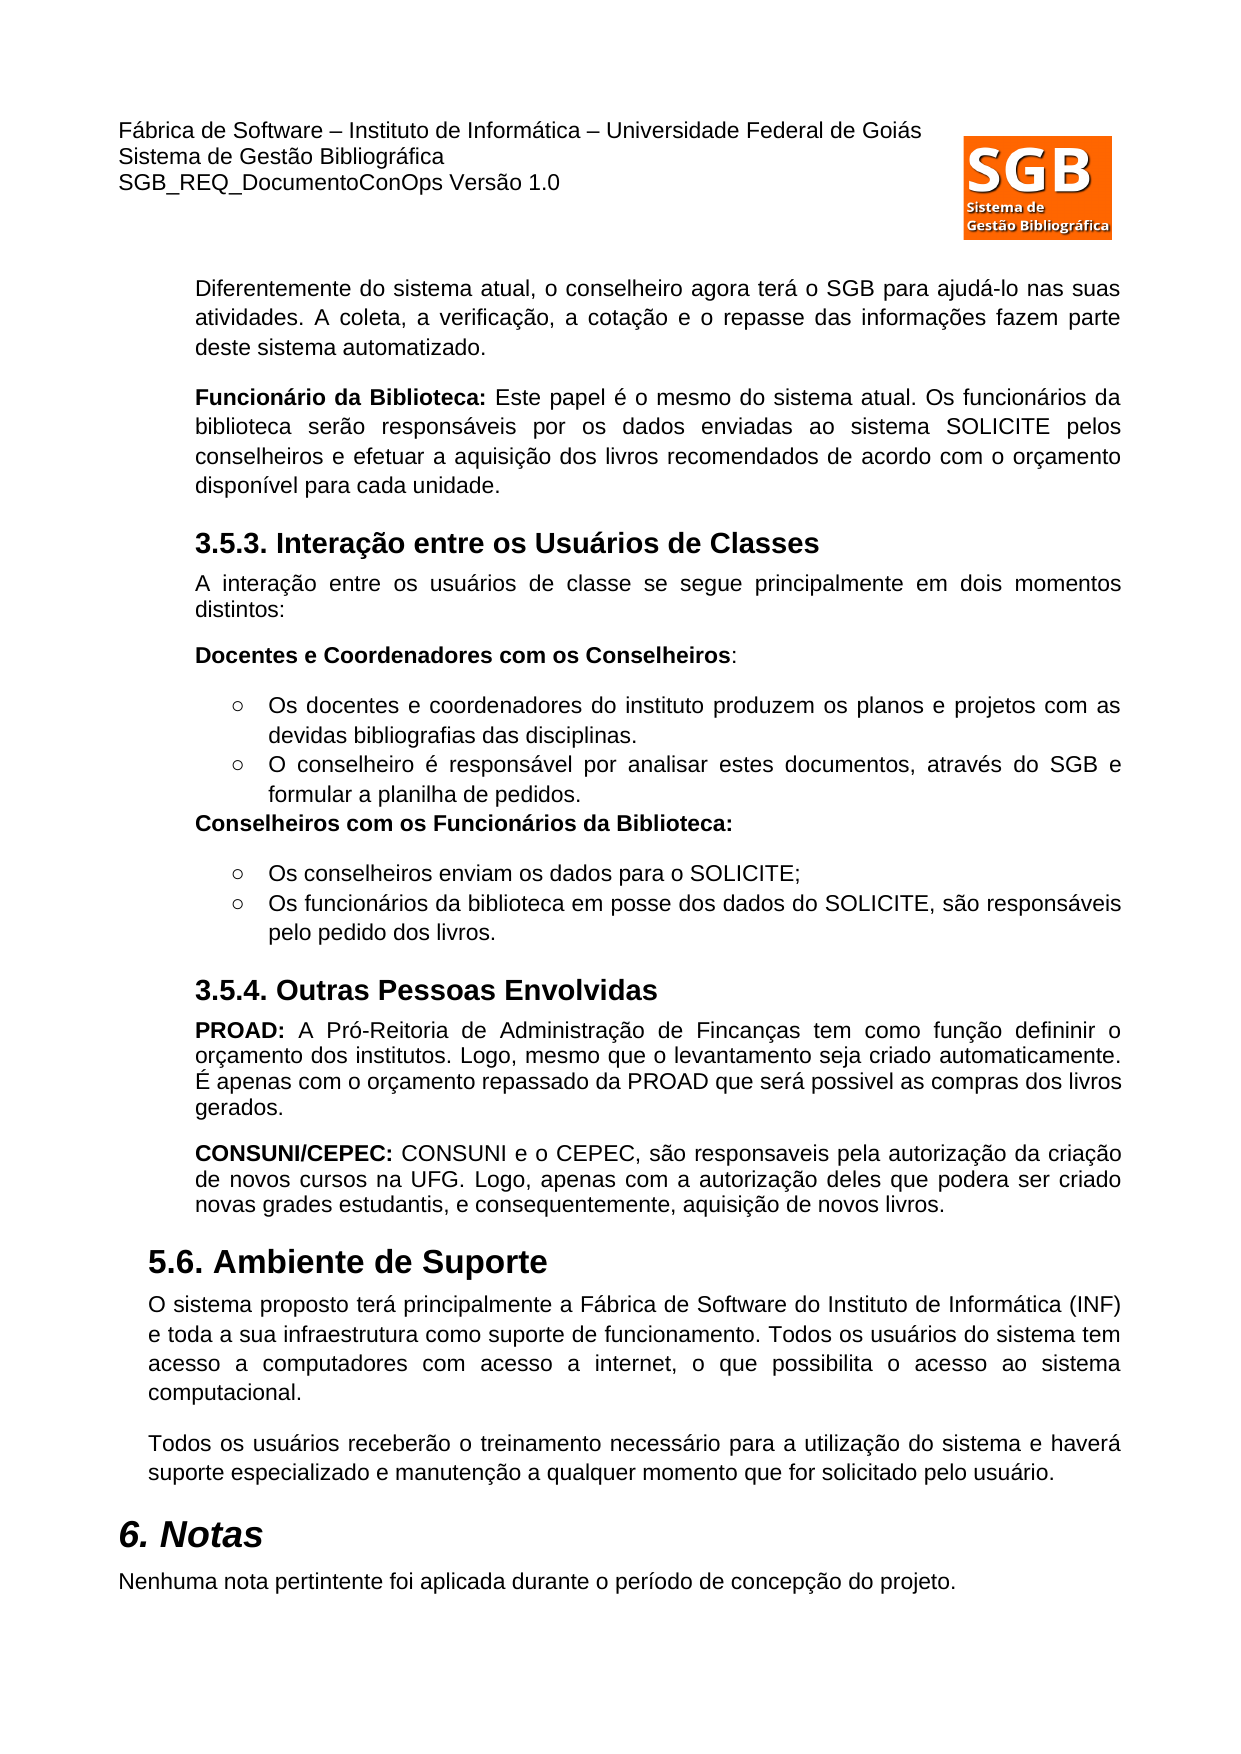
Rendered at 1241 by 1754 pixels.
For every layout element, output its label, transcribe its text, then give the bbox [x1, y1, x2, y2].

subtitle 3.5.3. Interação entre os Usuários de Classes [195, 527, 1122, 560]
text CONSUNI/CEPEC: CONSUNI e o CEPEC, são responsaveis pela autorização da criação de novos cursos na UFG. Logo, apenas com a autorização deles que podera ser criado novas grades estudantis, e consequentemente, aquisição de novos livros. [195, 1141, 1122, 1218]
list Os conselheiros enviam os dados para o SOLICITE; [231, 861, 1122, 886]
subtitle 3.5.4. Outras Pessoas Envolvidas [195, 974, 1122, 1007]
text PROAD: A Pró-Reitoria de Administração de Fincanças tem como função defininir o orçamento dos institutos. Logo, mesmo que o levantamento seja criado automaticamente. É apenas com o orçamento repassado da PROAD que será possivel as compras dos livros gerados. [195, 1018, 1122, 1120]
list O conselheiro é responsável por analisar estes documentos, através do SGB e formular a planilha de pedidos. [231, 752, 1122, 807]
text Diferentemente do sistema atual, o conselheiro agora terá o SGB para ajudá-lo nas suas atividades. A coleta, a verificação, a cotação e o repasse das informações fazem parte deste sistema automatizado. [195, 276, 1122, 360]
list Os funcionários da biblioteca em posse dos dados do SOLICITE, são responsáveis pelo pedido dos livros. [231, 890, 1122, 945]
text Todos os usuários receberão o treinamento necessário para a utilização do sistema e haverá suporte especializado e manutenção a qualquer momento que for solicitado pelo usuário. [148, 1430, 1122, 1485]
text Funcionário da Biblioteca: Este papel é o mesmo do sistema atual. Os funcionários da biblioteca serão responsáveis por os dados enviadas ao sistema SOLICITE pelos conselheiros e efetuar a aquisição dos livros recomendados de acordo com o orçamento disponível para cada unidade. [195, 385, 1122, 498]
text Nenhuma nota pertintente foi aplicada durante o período de concepção do projeto. [118, 1568, 1122, 1594]
picture [963, 136, 1112, 240]
subtitle 6. Notas [118, 1514, 1122, 1556]
subtitle 5.6. Ambiente de Suporte [148, 1243, 1122, 1280]
list Os docentes e coordenadores do instituto produzem os planos e projetos com as devidas bibliografias das disciplinas. [231, 693, 1122, 748]
text A interação entre os usuários de classe se segue principalmente em dois momentos distintos: [195, 571, 1122, 622]
text O sistema proposto terá principalmente a Fábrica de Software do Instituto de Informática (INF) e toda a sua infraestrutura como suporte de funcionamento. Todos os usuários do sistema tem acesso a computadores com acesso a internet, o que possibilita o acesso ao sistema computacional. [148, 1292, 1122, 1406]
text Docentes e Coordenadores com os Conselheiros: [195, 643, 1122, 668]
text Conselheiros com os Funcionários da Biblioteca: [195, 811, 1122, 836]
